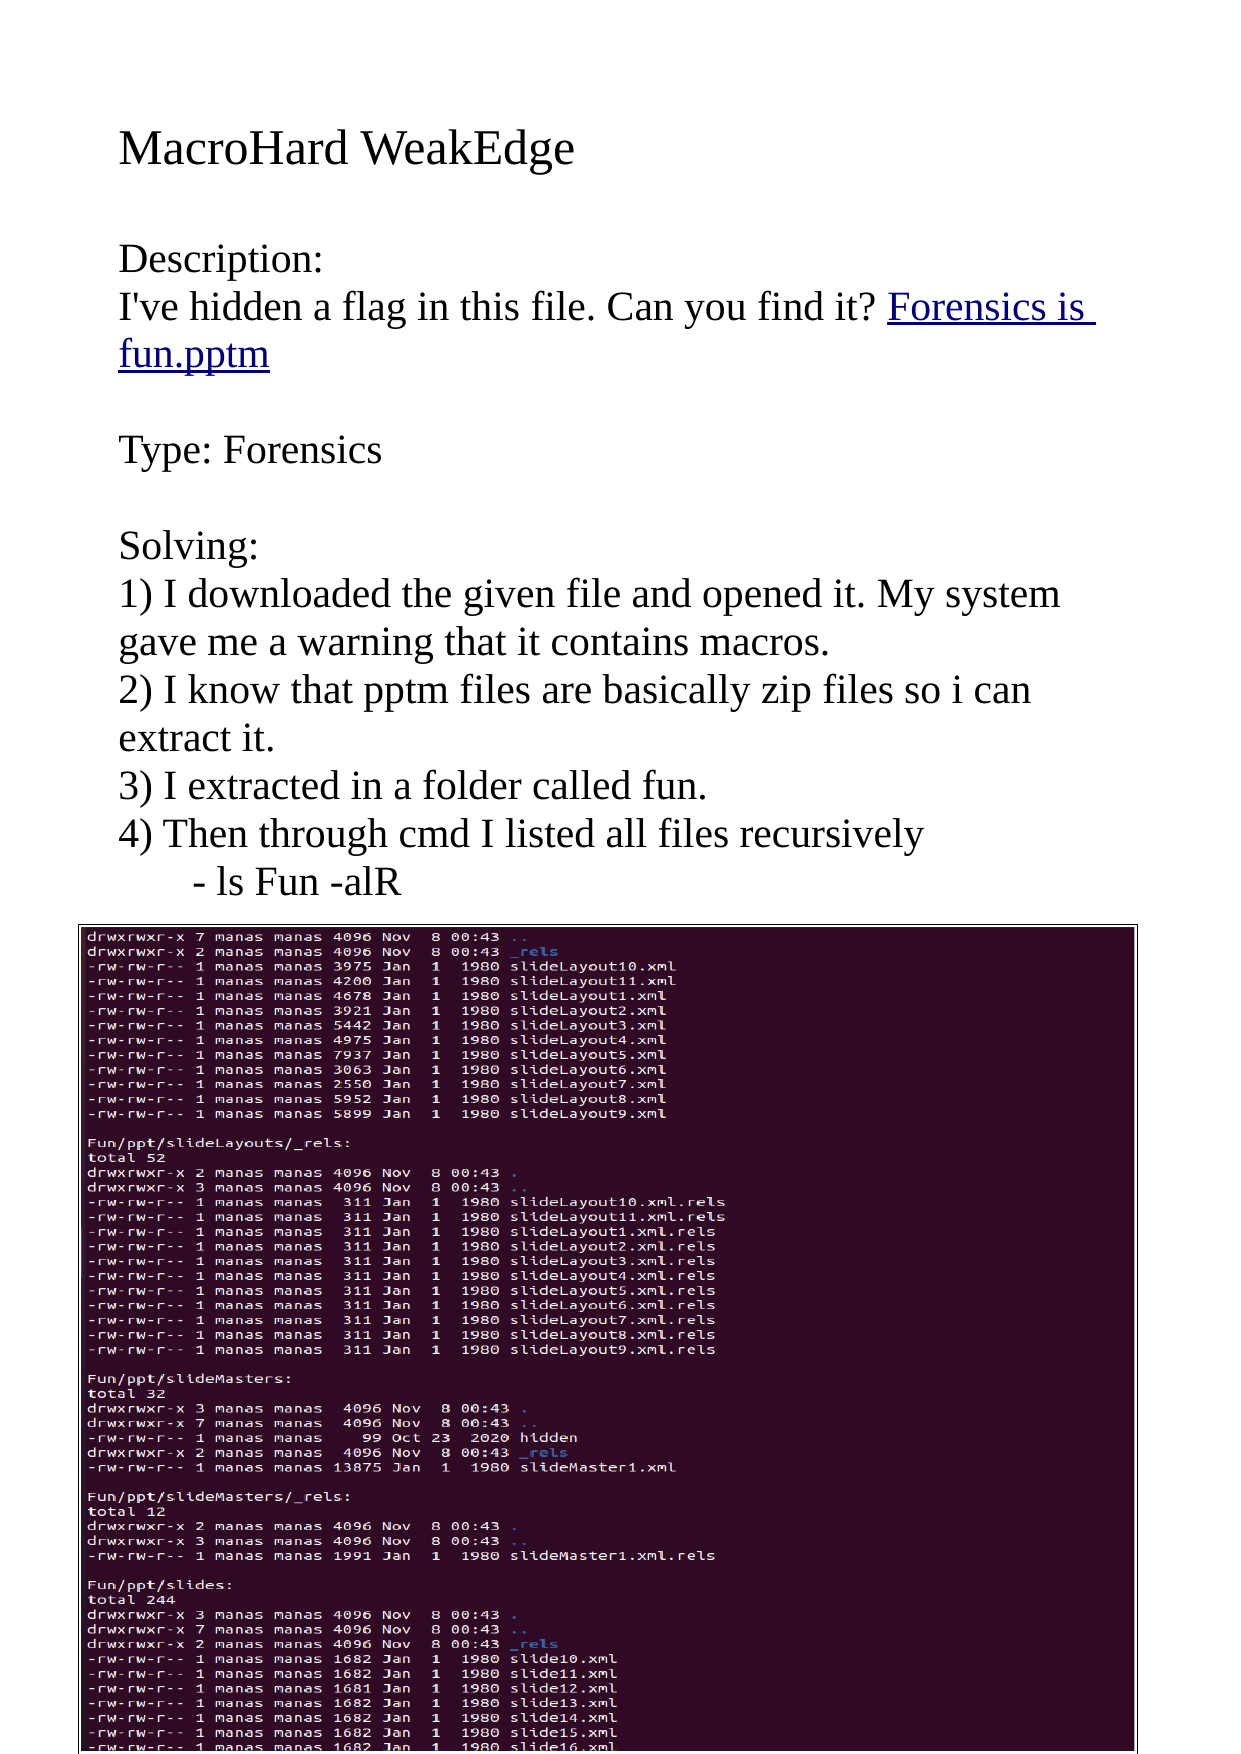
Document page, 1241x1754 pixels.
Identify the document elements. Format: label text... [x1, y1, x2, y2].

text Type: Forensics [118, 425, 1122, 473]
picture [81, 927, 240, 1751]
text MacroHard WeakEdge [118, 118, 1122, 176]
text [79, 925, 1137, 1754]
text Description: [118, 233, 1122, 281]
text 2) I know that pptm files are basically zip files so i can extract it. [118, 664, 1122, 760]
text I've hidden a flag in this file. Can you find it? Forensics is fun.pptm [118, 281, 1122, 377]
text 1) I downloaded the given file and opened it. My system gave me a warning that it contains macros. [118, 568, 1122, 664]
text 3) I extracted in a folder called fun. [118, 760, 1122, 808]
text 4) Then through cmd I listed all files recursively [118, 808, 1122, 856]
text - ls Fun -alR [118, 856, 1122, 904]
text Solving: [118, 521, 1122, 568]
